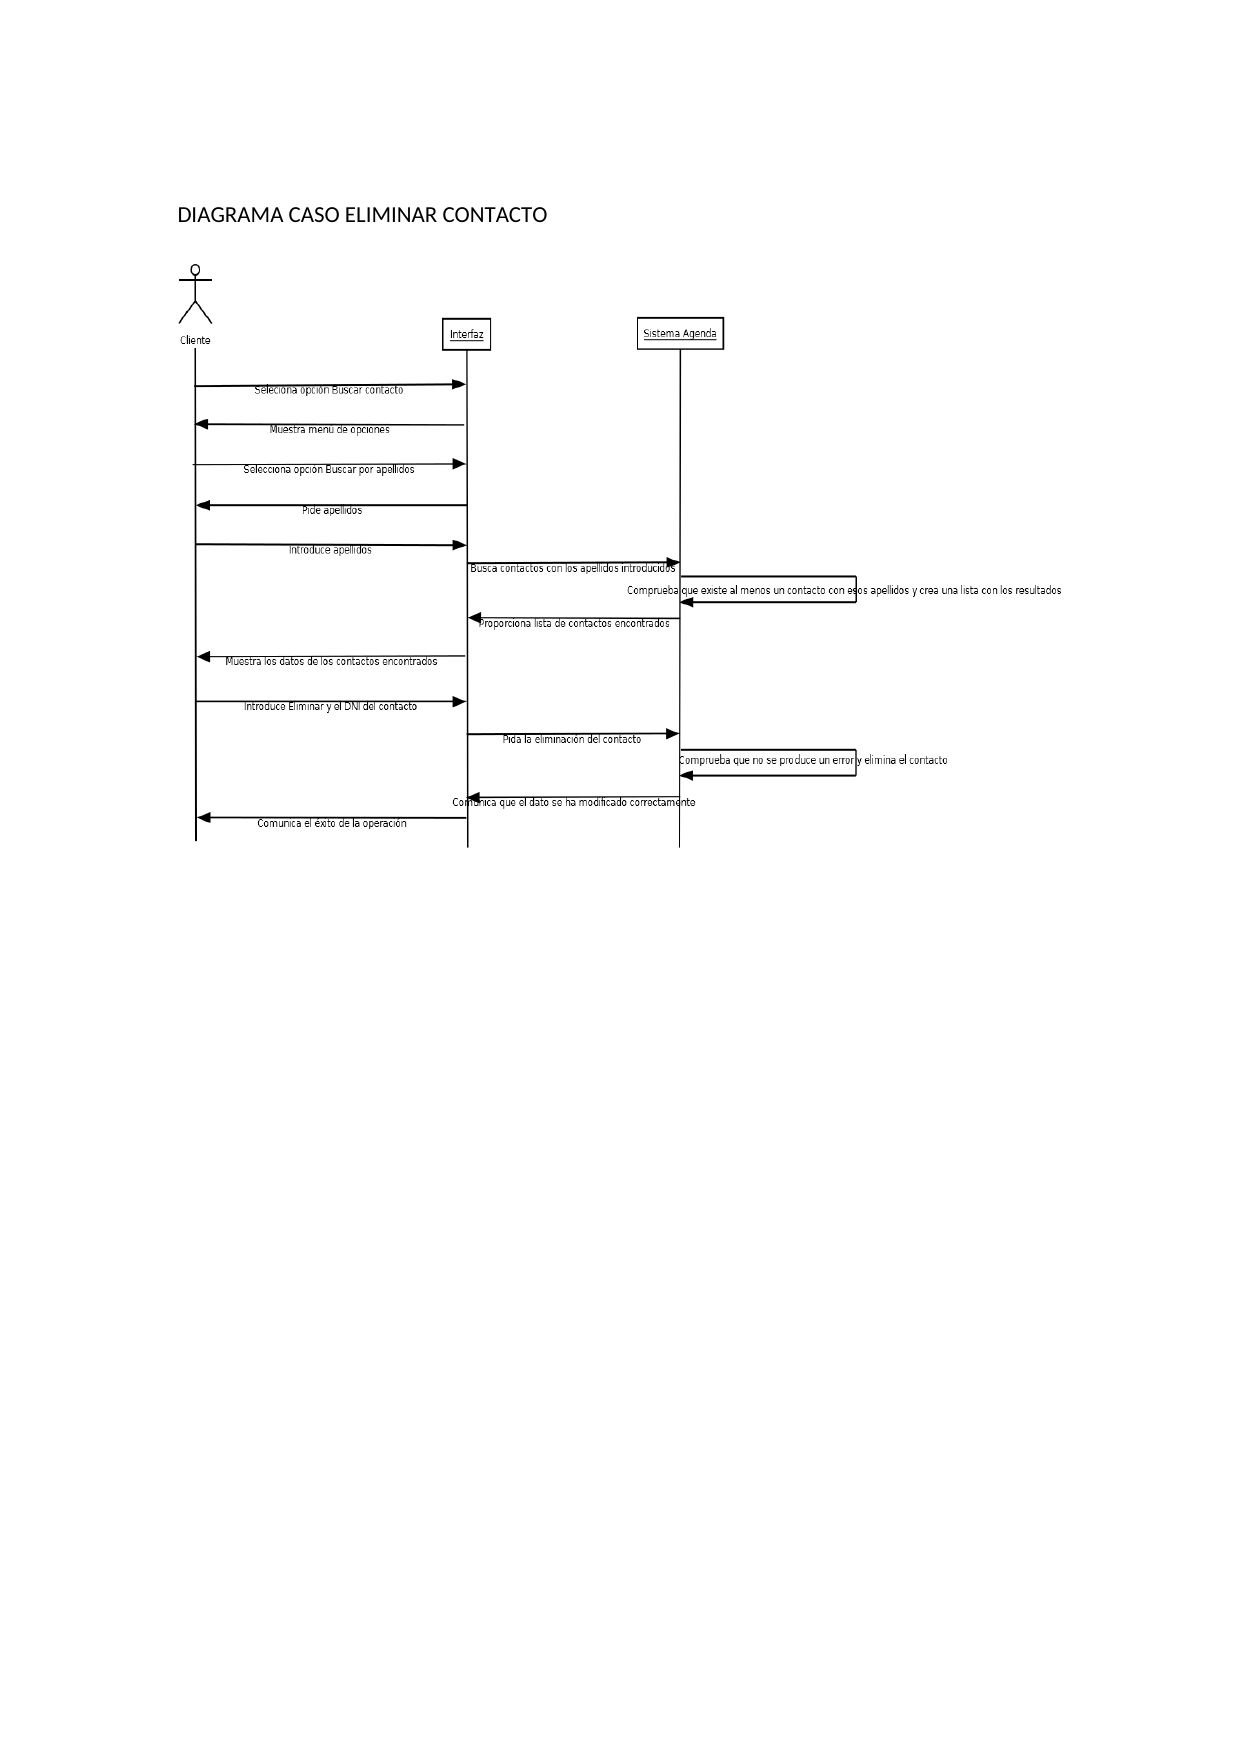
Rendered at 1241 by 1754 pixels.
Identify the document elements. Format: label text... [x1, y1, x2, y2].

text DIAGRAMA CASO ELIMINAR CONTACTO [177, 201, 1063, 229]
